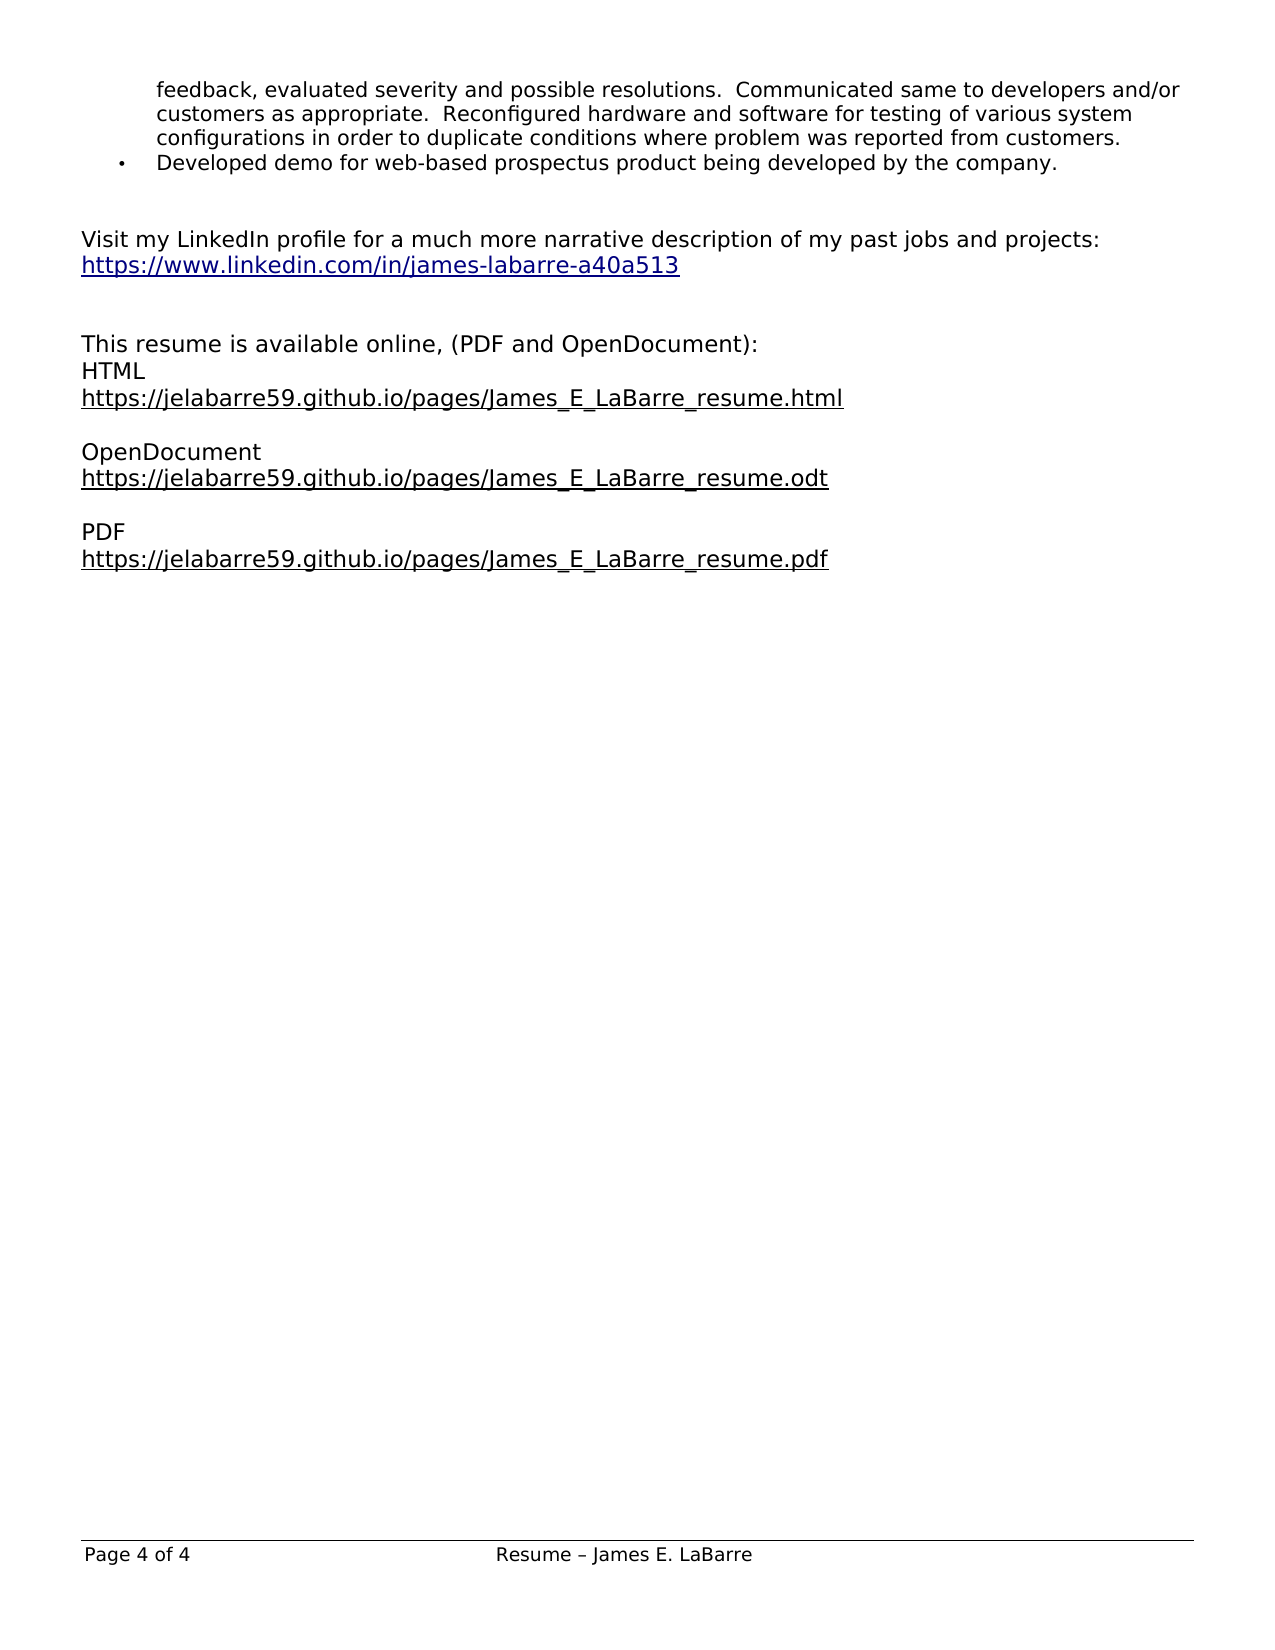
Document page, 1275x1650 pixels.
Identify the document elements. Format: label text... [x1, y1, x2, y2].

subtitle https://jelabarre59.github.io/pages/James_E_LaBarre_resume.odt [81, 465, 1194, 492]
subtitle Visit my LinkedIn profile for a much more narrative description of my past jobs and projects: https://www.linkedin.com/in/james-labarre-a40a513 [81, 227, 1194, 279]
subtitle https://jelabarre59.github.io/pages/James_E_LaBarre_resume.pdf [81, 546, 1194, 572]
subtitle PDF [81, 519, 1194, 546]
subtitle HTML https://jelabarre59.github.io/pages/James_E_LaBarre_resume.html [81, 358, 1194, 412]
subtitle This resume is available online, (PDF and OpenDocument): [81, 332, 1194, 358]
subtitle Developed demo for web-based prospectus product being developed by the company. [118, 151, 1194, 175]
subtitle OpenDocument [81, 439, 1194, 465]
subtitle feedback, evaluated severity and possible resolutions. Communicated same to developers and/or customers as appropriate. Reconfigured hardware and software for testing of various system configurations in order to duplicate conditions where problem was reported from customers. [118, 78, 1194, 151]
